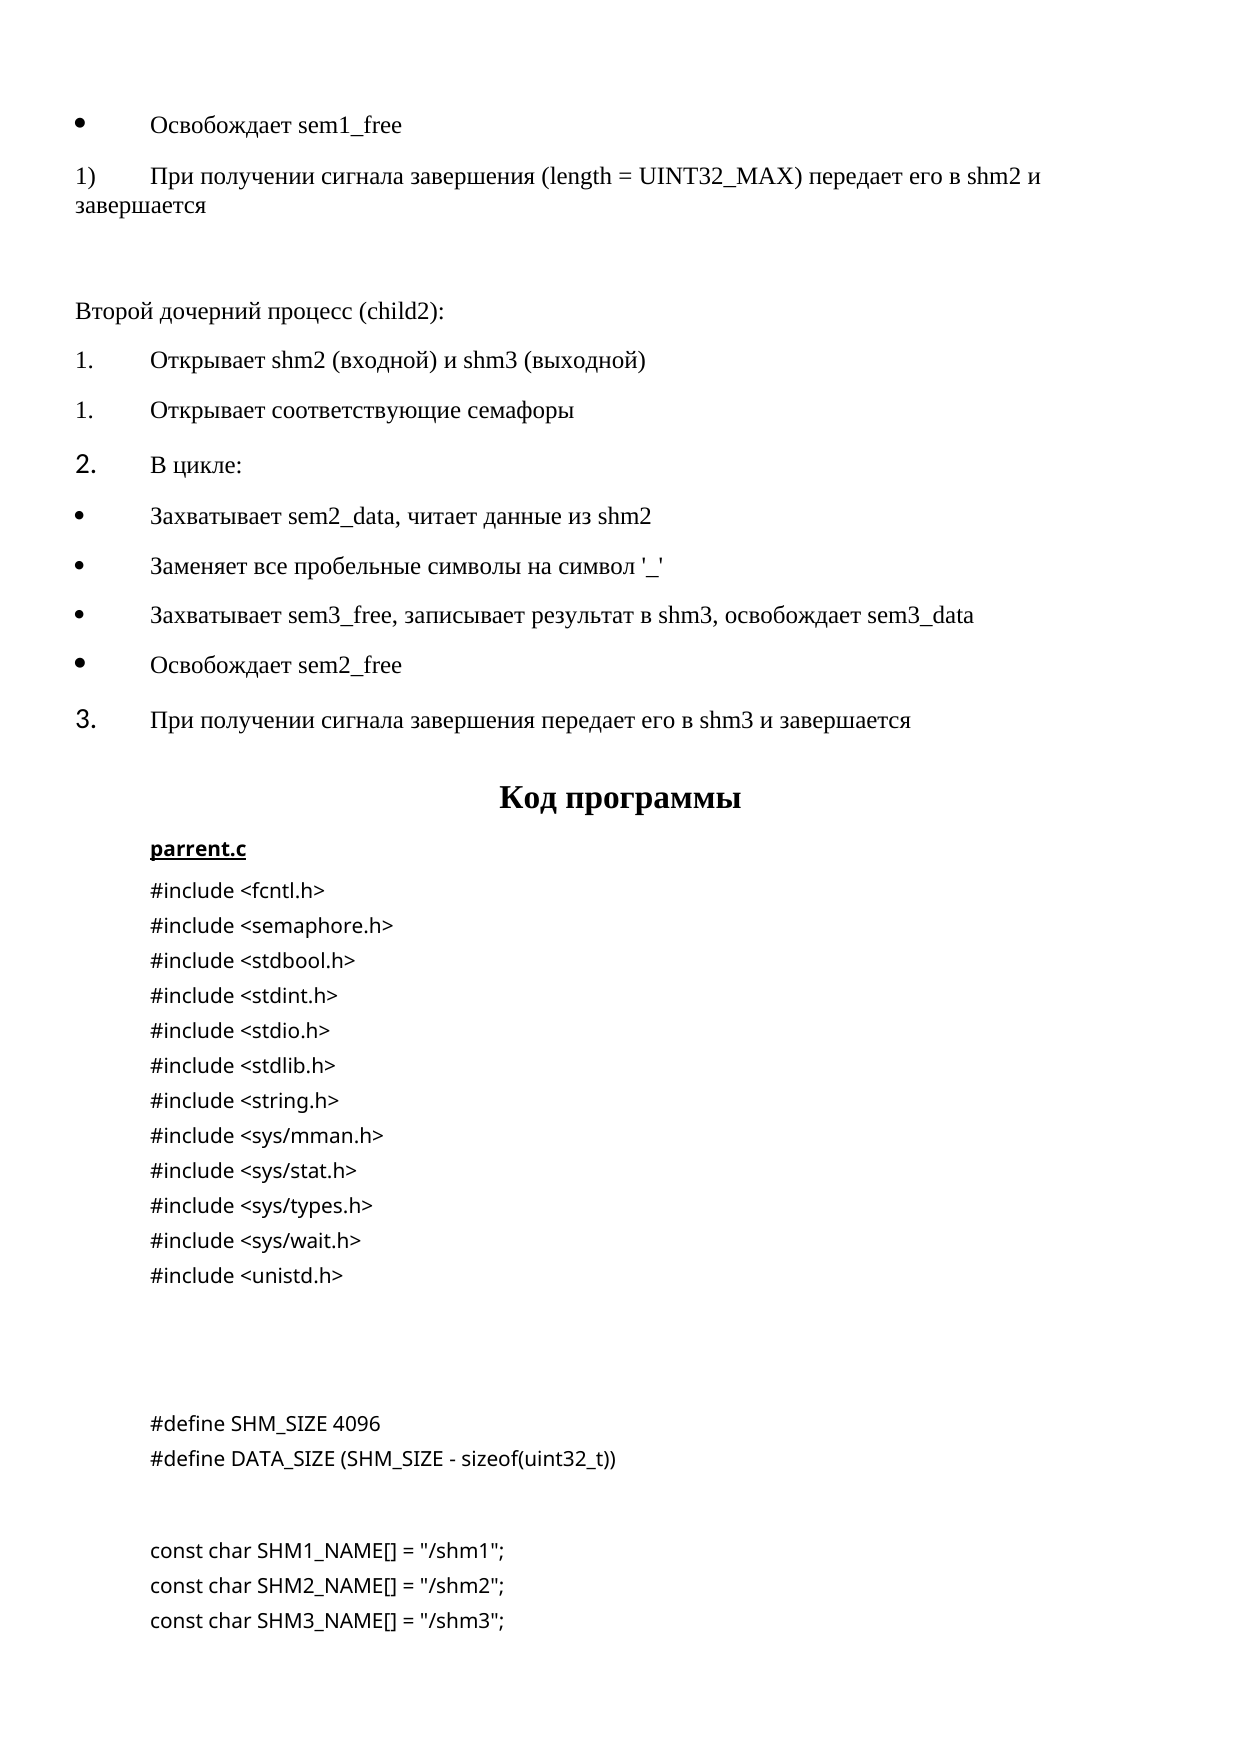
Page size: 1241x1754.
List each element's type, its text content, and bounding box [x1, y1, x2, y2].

list Открывает shm2 (входной) и shm3 (выходной) [75, 346, 1147, 374]
text const char SHM2_NAME[] = "/shm2"; [395, 1582, 1165, 1596]
list Захватывает sem3_free, записывает результат в shm3, освобождает sem3_data [75, 600, 1147, 629]
text parrent.c [150, 834, 1147, 863]
text #include <string.h> [306, 1098, 1165, 1112]
text #include <sys/types.h> [150, 1203, 265, 1217]
list В цикле: [75, 445, 1147, 480]
text const char SHM3_NAME[] = "/shm3"; [395, 1617, 1165, 1631]
text #include <stdlib.h> [150, 1063, 1165, 1077]
list При получении сигнала завершения передает его в shm3 и завершается [75, 700, 1147, 736]
text const char SHM1_NAME[] = "/shm1"; [395, 1547, 1165, 1561]
text #include <sys/types.h> [312, 1203, 1165, 1217]
text #include <sys/stat.h> [150, 1168, 265, 1182]
text #include <fcntl.h> [150, 888, 1165, 902]
list Захватывает sem2_data, читает данные из shm2 [75, 501, 1147, 530]
list Освобождает sem2_free [75, 650, 1147, 679]
text #include <semaphore.h> [150, 923, 306, 937]
list Освобождает sem1_free [75, 111, 1147, 140]
list При получении сигнала завершения (length = UINT32_MAX) передает его в shm2 и завершается [75, 161, 1147, 219]
text #include <sys/types.h> [266, 1203, 301, 1217]
text Второй дочерний процесс (child2): [75, 296, 1147, 325]
list Открывает соответствующие семафоры [75, 395, 1147, 424]
text #include <semaphore.h> [308, 923, 1165, 937]
text #include <sys/mman.h> [150, 1133, 265, 1147]
text #include <stdint.h> [150, 993, 1165, 1007]
text #include <sys/wait.h> [266, 1238, 1165, 1252]
list Заменяет все пробельные символы на символ '_' [75, 551, 1147, 579]
text const char SHM2_NAME[] = "/shm2"; [150, 1582, 385, 1596]
text const char SHM3_NAME[] = "/shm3"; [150, 1617, 385, 1631]
text #include <string.h> [150, 1098, 305, 1112]
text #include <sys/mman.h> [266, 1133, 1165, 1147]
text #include <sys/stat.h> [266, 1168, 1165, 1182]
text #define DATA_SIZE (SHM_SIZE - sizeof(uint32_t)) [150, 1456, 1165, 1470]
text #define SHM_SIZE 4096 [150, 1421, 1165, 1435]
text #include <stdio.h> [150, 1028, 1165, 1042]
text const char SHM1_NAME[] = "/shm1"; [150, 1547, 385, 1561]
text #include <unistd.h> [150, 1273, 1165, 1287]
text #include <stdbool.h> [150, 958, 1165, 972]
text Код программы [93, 778, 1147, 816]
text #include <sys/wait.h> [150, 1238, 265, 1252]
